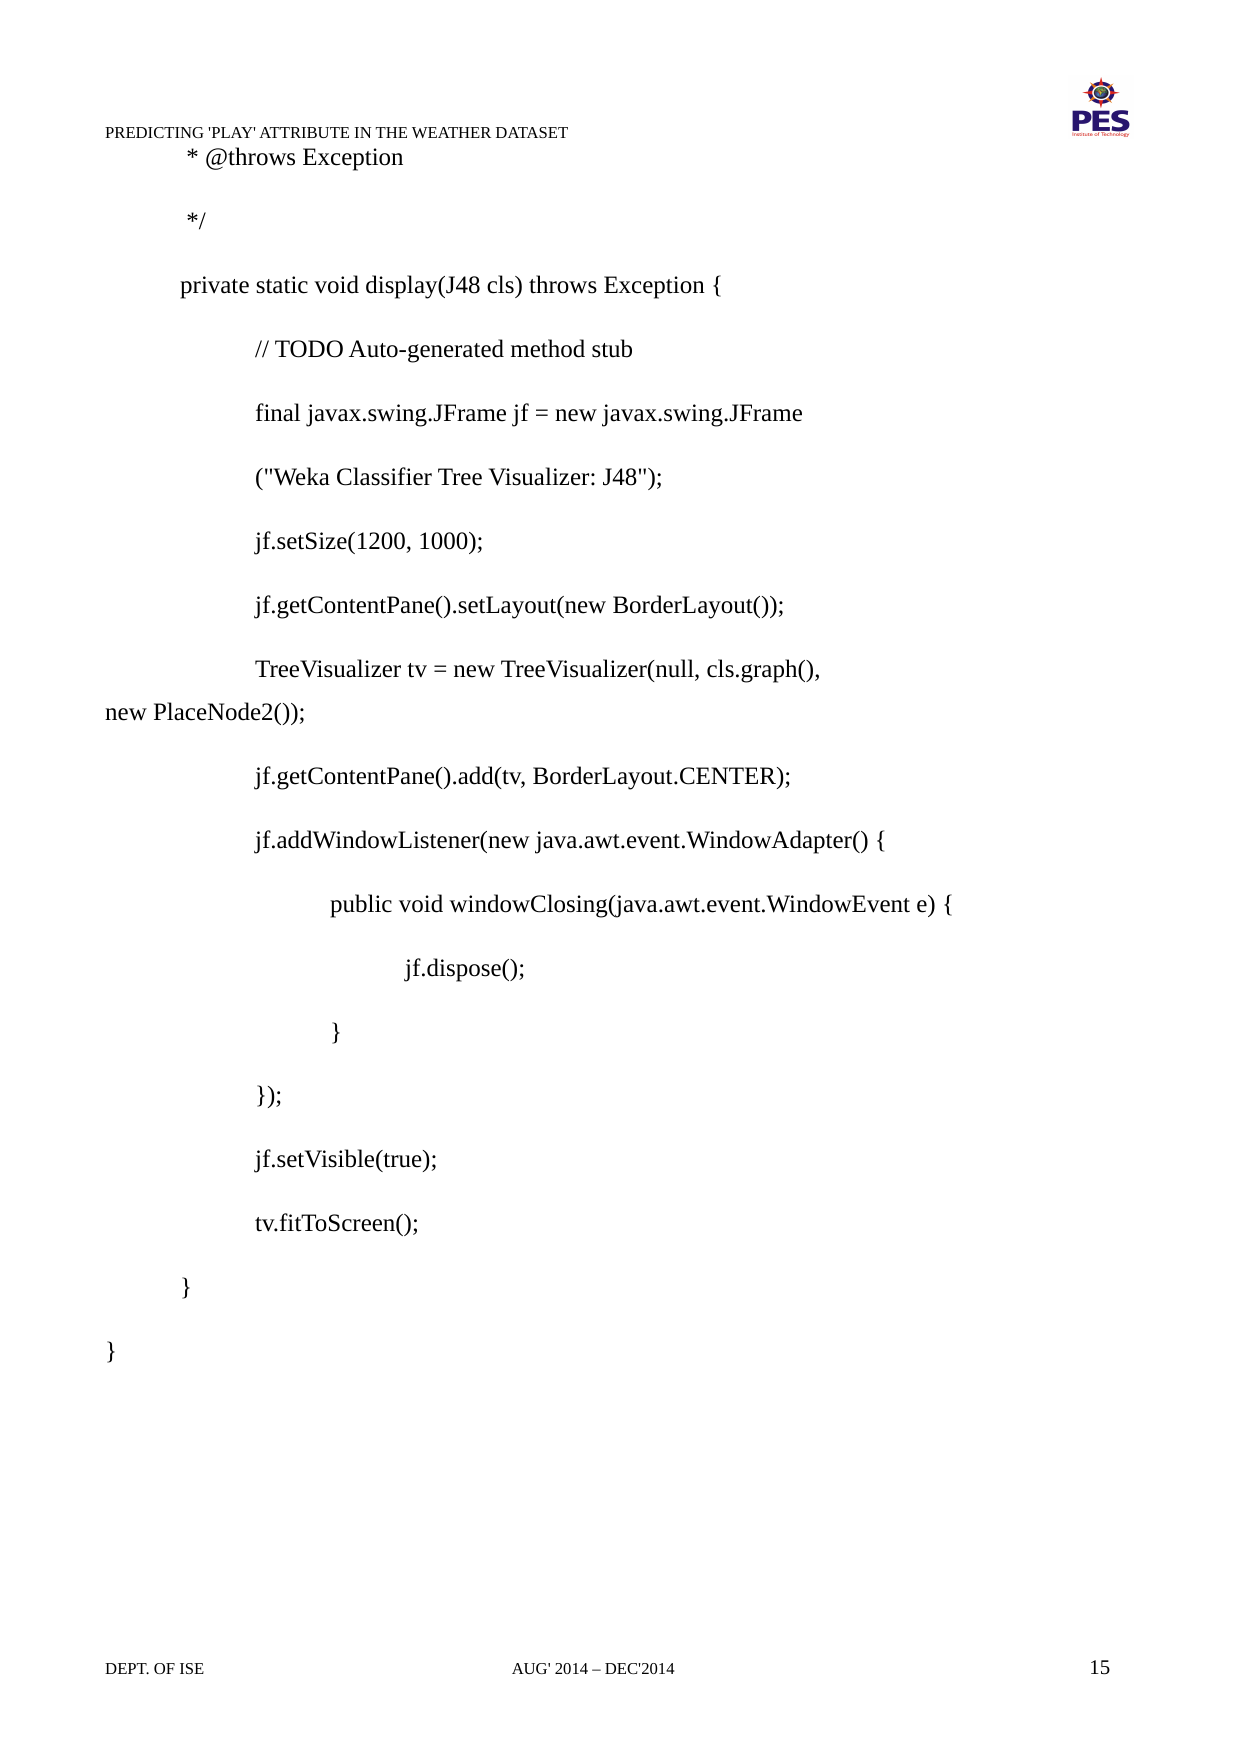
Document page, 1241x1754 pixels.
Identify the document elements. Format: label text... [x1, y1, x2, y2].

text // TODO Auto-generated method stub [105, 334, 1135, 363]
text TreeVisualizer tv = new TreeVisualizer(null, cls.graph(), new PlaceNode2()); [105, 654, 1135, 726]
text jf.getContentPane().setLayout(new BorderLayout()); [105, 590, 1135, 618]
text } [105, 1017, 1135, 1045]
text * @throws Exception [105, 142, 1135, 171]
text } [105, 1272, 1135, 1301]
text }); [105, 1081, 1135, 1109]
text } [105, 1336, 1135, 1365]
text public void windowClosing(java.awt.event.WindowEvent e) { [105, 889, 1135, 917]
text jf.setSize(1200, 1000); [105, 526, 1135, 554]
text jf.setVisible(true); [105, 1144, 1135, 1173]
text tv.fitToScreen(); [105, 1208, 1135, 1237]
text jf.addWindowListener(new java.awt.event.WindowAdapter() { [105, 825, 1135, 853]
text private static void display(J48 cls) throws Exception { [105, 270, 1135, 299]
text final javax.swing.JFrame jf = new javax.swing.JFrame [105, 398, 1135, 427]
text ("Weka Classifier Tree Visualizer: J48"); [105, 462, 1135, 491]
text jf.getContentPane().add(tv, BorderLayout.CENTER); [105, 761, 1135, 789]
text */ [105, 206, 1135, 235]
picture [1068, 75, 1134, 139]
text jf.dispose(); [105, 953, 1135, 981]
